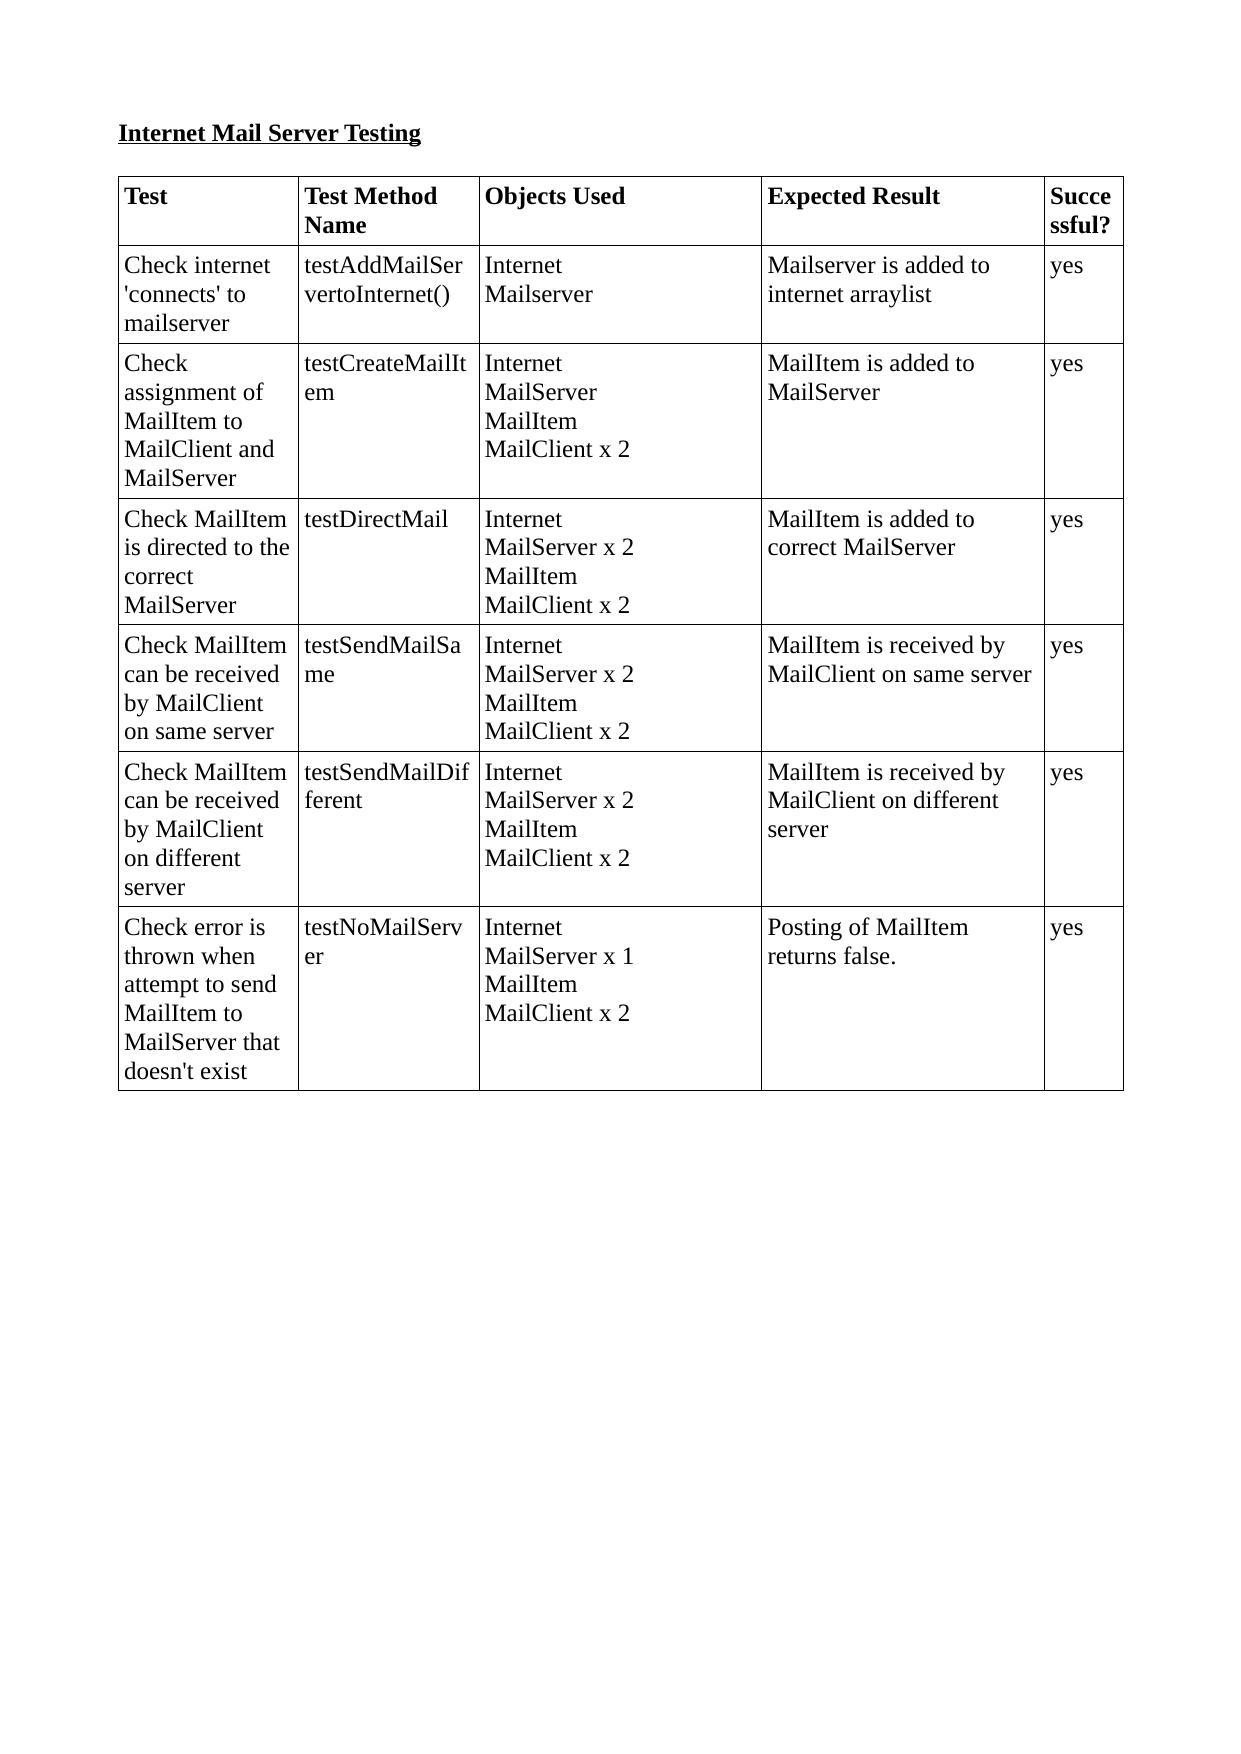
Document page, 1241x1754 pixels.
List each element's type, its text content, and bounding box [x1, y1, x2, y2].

table_cell yes [1045, 246, 1123, 342]
table_cell yes [1045, 344, 1123, 498]
table_cell Internet MailServer x 1 MailItem MailClient x 2 [480, 907, 761, 1090]
table_cell yes [1045, 499, 1123, 624]
table_cell Internet MailServer MailItem MailClient x 2 [480, 344, 761, 498]
table_cell Check error is thrown when attempt to send MailItem to MailServer that doesn't exist [119, 907, 298, 1090]
table_cell yes [1045, 752, 1123, 906]
table_header Objects Used [480, 177, 761, 245]
table_cell Check MailItem can be received by MailClient on different server [119, 752, 298, 906]
table_cell yes [1045, 625, 1123, 751]
table_cell Internet MailServer x 2 MailItem MailClient x 2 [480, 752, 761, 906]
table_cell Check assignment of MailItem to MailClient and MailServer [119, 344, 298, 498]
table_cell Check internet 'connects' to mailserver [119, 246, 298, 342]
table_cell testAddMailServertoInternet() [299, 246, 479, 342]
table_header Test Method Name [299, 177, 479, 245]
table_header Expected Result [762, 177, 1044, 245]
table_cell testCreateMailItem [299, 344, 479, 498]
table_header Successful? [1045, 177, 1123, 245]
table_cell Internet MailServer x 2 MailItem MailClient x 2 [480, 499, 761, 624]
table_cell Mailserver is added to internet arraylist [762, 246, 1044, 342]
table_cell testNoMailServer [299, 907, 479, 1090]
table_cell MailItem is received by MailClient on different server [762, 752, 1044, 906]
table_cell Internet MailServer x 2 MailItem MailClient x 2 [480, 625, 761, 751]
table_cell yes [1045, 907, 1123, 1090]
text Internet Mail Server Testing [118, 118, 1122, 147]
table_cell Check MailItem is directed to the correct MailServer [119, 499, 298, 624]
table_cell testSendMailSame [299, 625, 479, 751]
table_cell testDirectMail [299, 499, 479, 624]
table_cell Posting of MailItem returns false. [762, 907, 1044, 1090]
table_cell MailItem is received by MailClient on same server [762, 625, 1044, 751]
table_header Test [119, 177, 298, 245]
table_cell MailItem is added to correct MailServer [762, 499, 1044, 624]
table_cell MailItem is added to MailServer [762, 344, 1044, 498]
table_cell testSendMailDifferent [299, 752, 479, 906]
table_cell Check MailItem can be received by MailClient on same server [119, 625, 298, 751]
table_cell Internet Mailserver [480, 246, 761, 342]
